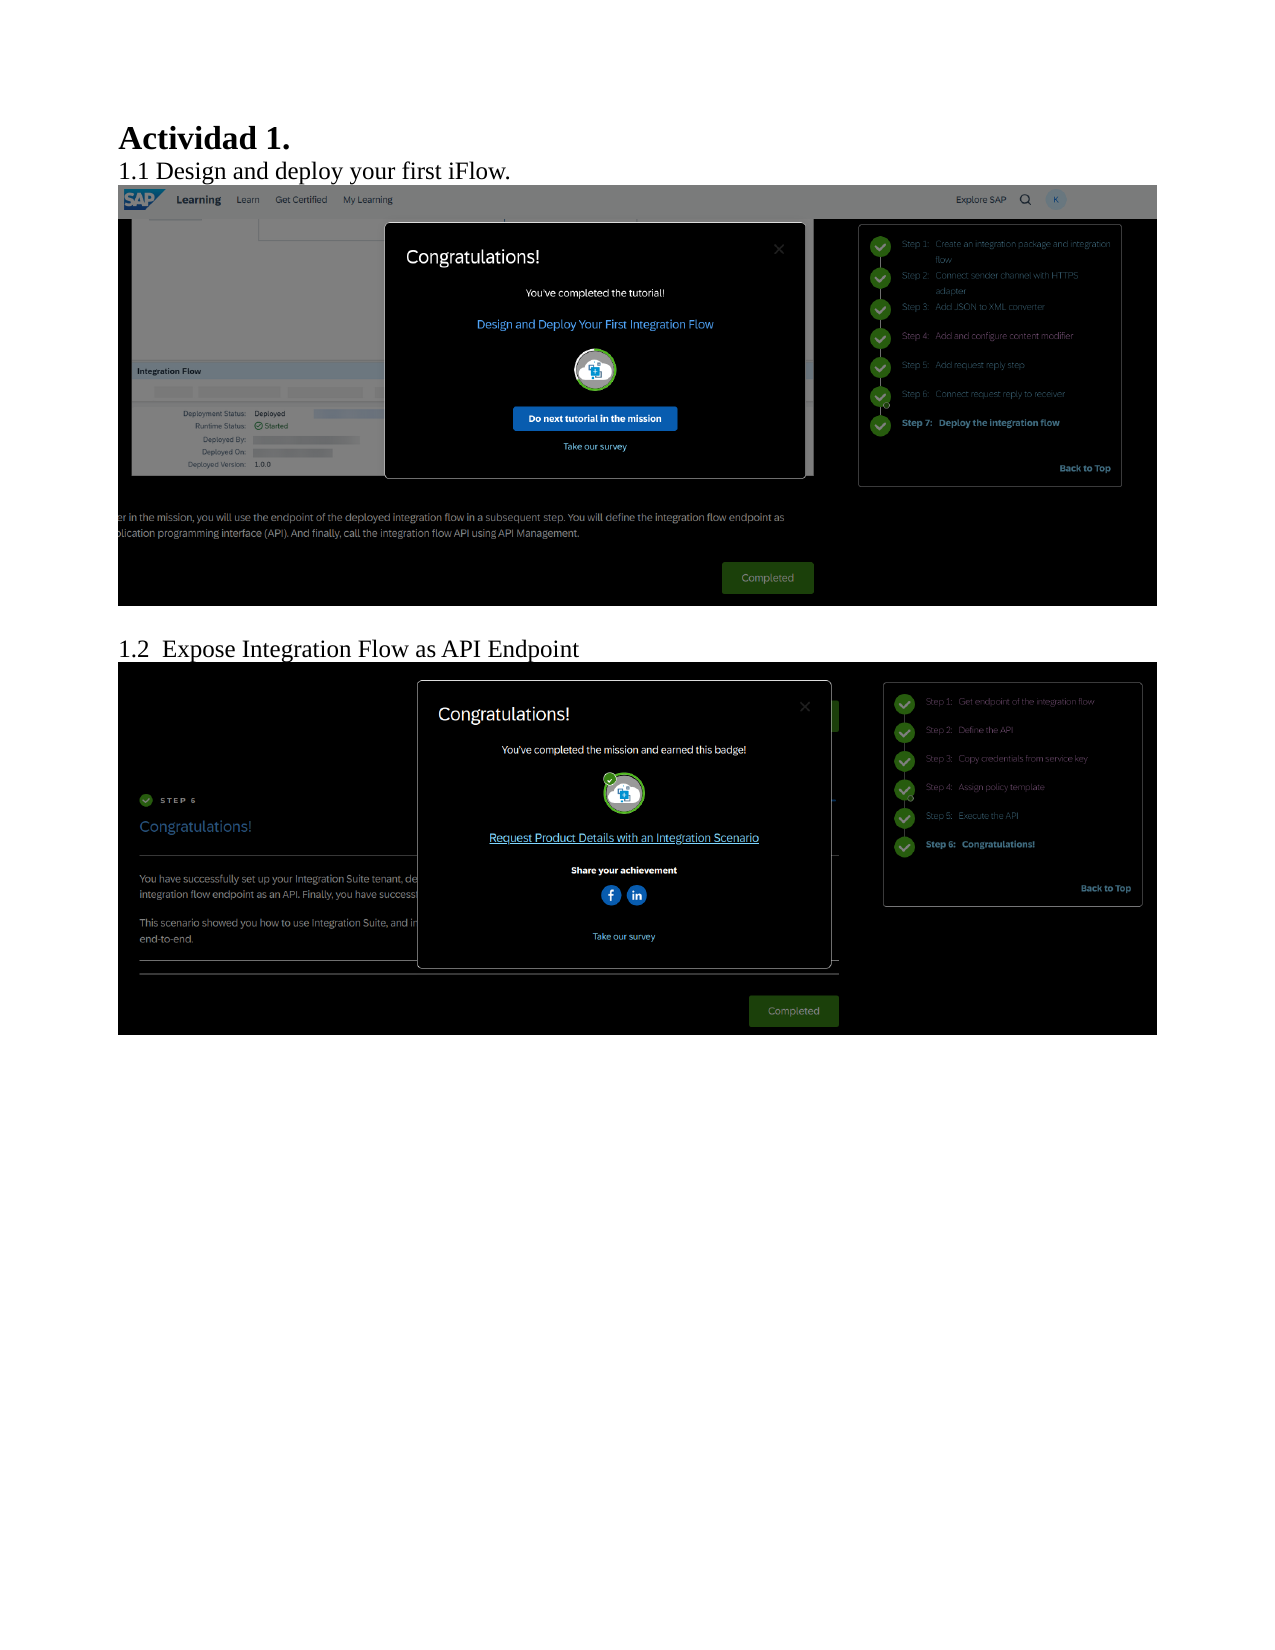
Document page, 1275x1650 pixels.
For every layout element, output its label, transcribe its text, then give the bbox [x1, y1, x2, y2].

picture [118, 662, 1157, 1035]
picture [118, 185, 1157, 606]
text 1.2 Expose Integration Flow as API Endpoint [118, 634, 1157, 662]
text 1.1 Design and deploy your first iFlow. [118, 156, 1157, 185]
text Actividad 1. [118, 118, 1157, 156]
